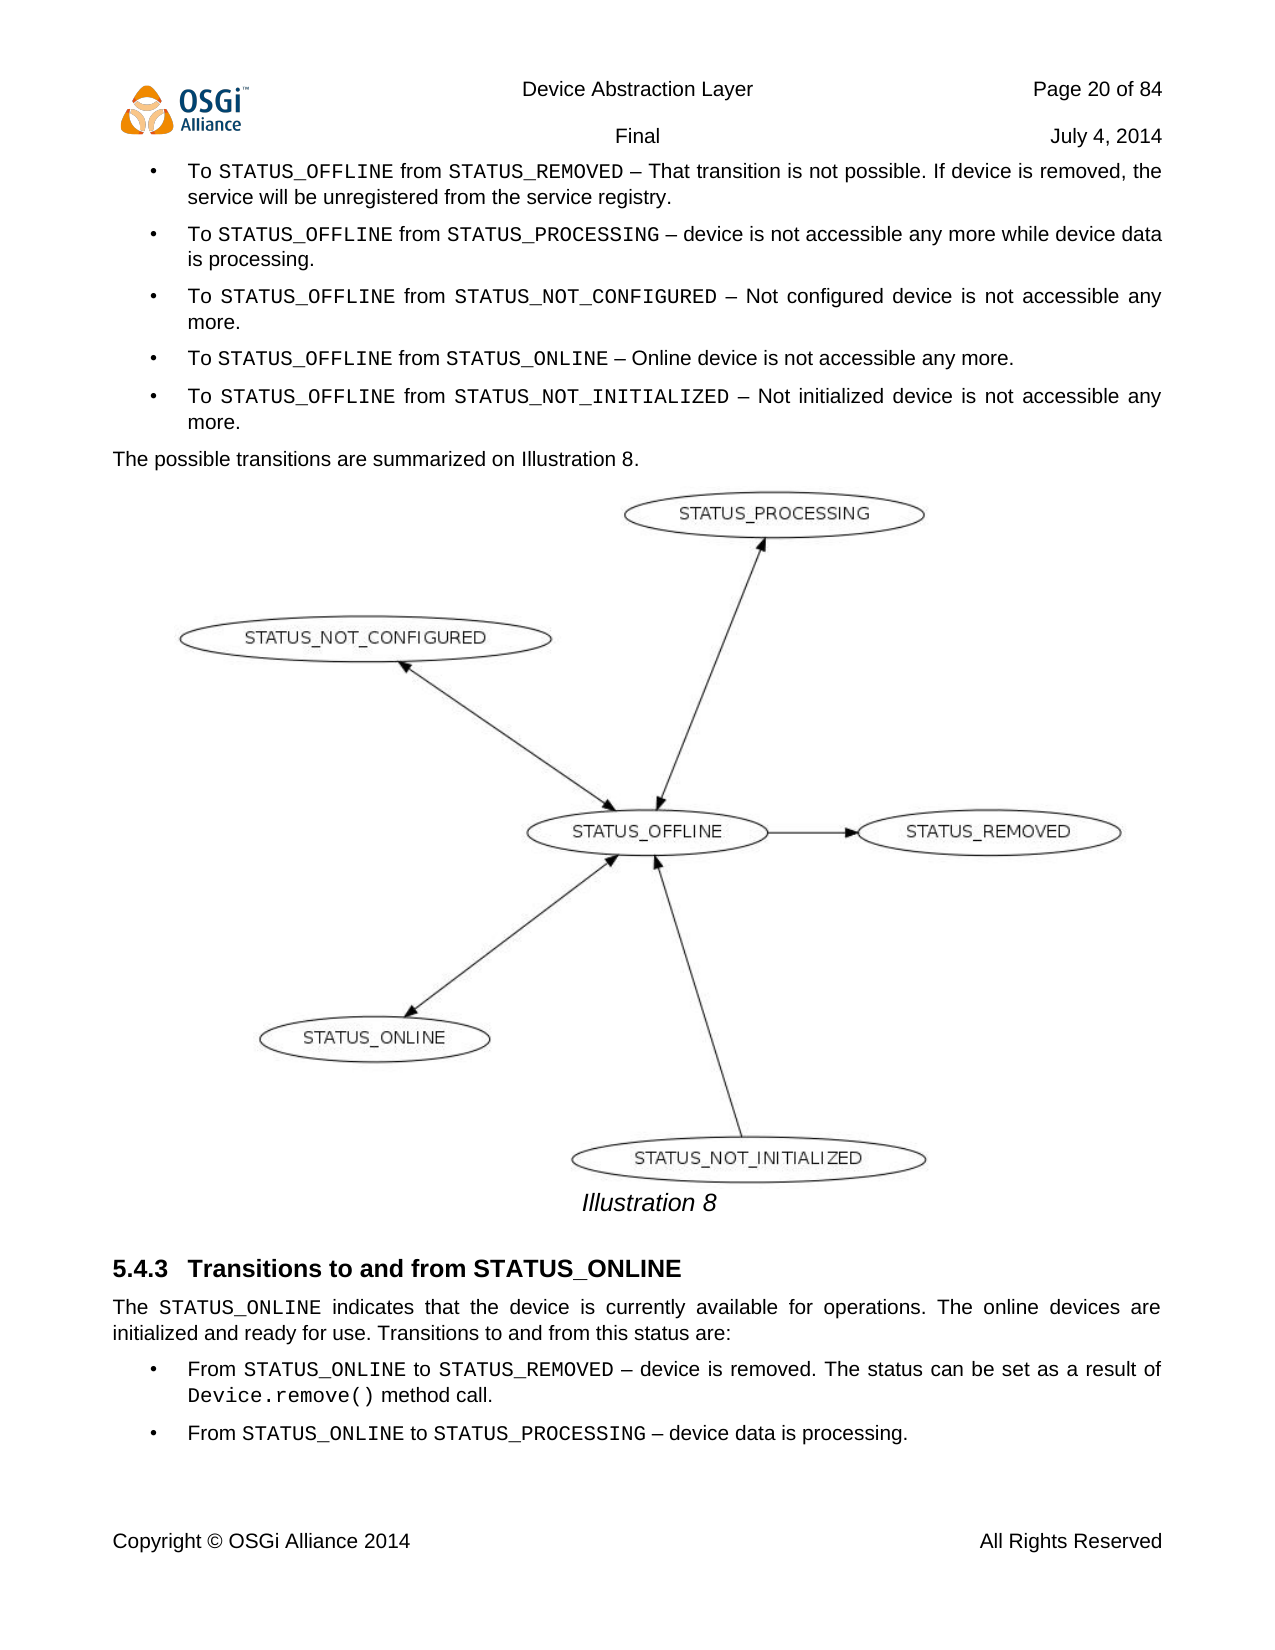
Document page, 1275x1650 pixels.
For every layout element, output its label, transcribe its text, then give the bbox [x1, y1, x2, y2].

picture [174, 486, 1127, 1189]
picture [113, 78, 257, 142]
text The possible transitions are summarized on Illustration 8. [112, 447, 1162, 471]
list From STATUS_ONLINE to STATUS_PROCESSING – device data is processing. [150, 1421, 1162, 1447]
list From STATUS_ONLINE to STATUS_REMOVED – device is removed. The status can be set as a result of Device.remove() method call. [150, 1357, 1162, 1409]
text The STATUS_ONLINE indicates that the device is currently available for operations. The online devices are initialized and ready for use. Transitions to and from this status are: [112, 1295, 1162, 1344]
list To STATUS_OFFLINE from STATUS_NOT_CONFIGURED – Not configured device is not accessible any more. [150, 284, 1162, 333]
list To STATUS_OFFLINE from STATUS_REMOVED – That transition is not possible. If device is removed, the service will be unregistered from the service registry. [150, 159, 1162, 209]
list To STATUS_OFFLINE from STATUS_PROCESSING – device is not accessible any more while device data is processing. [150, 221, 1162, 271]
subtitle Transitions to and from STATUS_ONLINE [112, 1253, 1162, 1282]
text Illustration 8 [174, 1189, 1127, 1217]
list To STATUS_OFFLINE from STATUS_ONLINE – Online device is not accessible any more. [150, 346, 1162, 372]
list To STATUS_OFFLINE from STATUS_NOT_INITIALIZED – Not initialized device is not accessible any more. [150, 384, 1162, 434]
